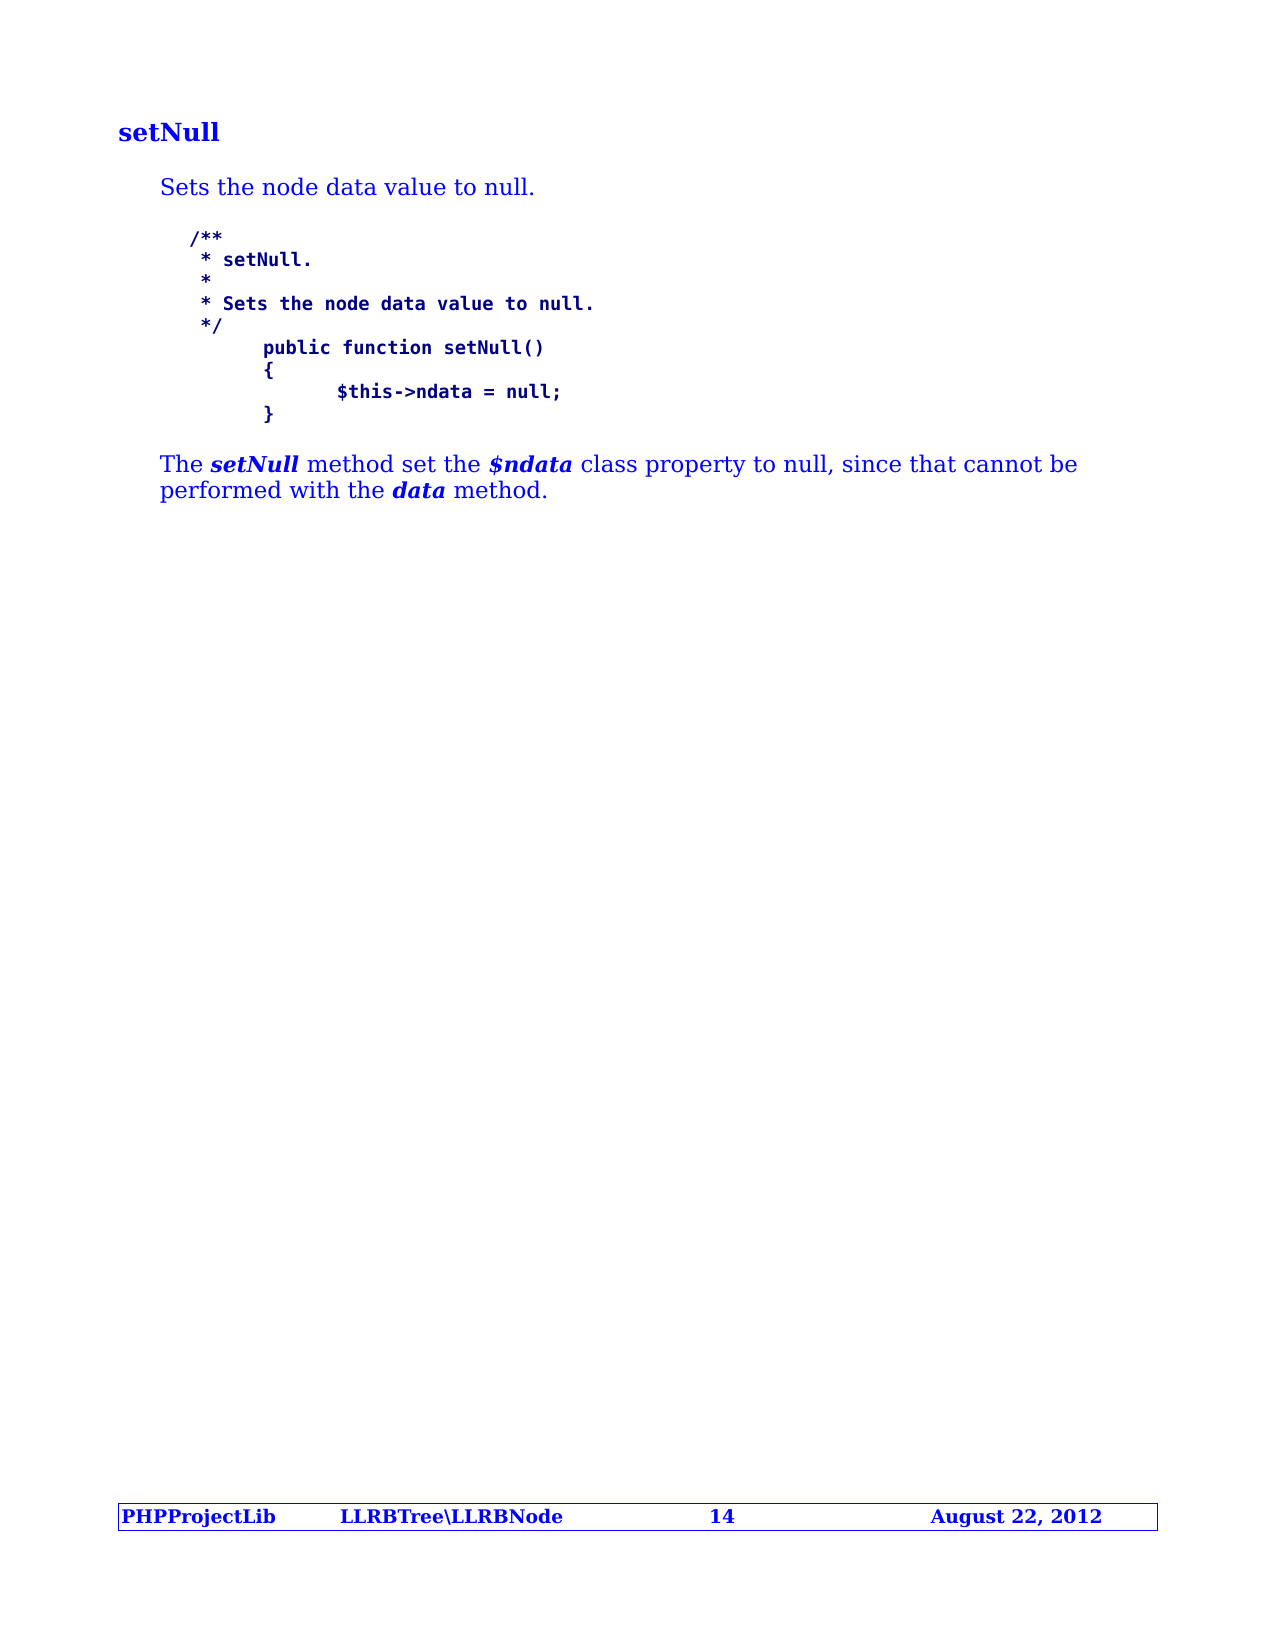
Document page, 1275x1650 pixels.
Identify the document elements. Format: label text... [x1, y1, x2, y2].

list } [189, 402, 1157, 424]
list */ [189, 315, 1157, 337]
list public function setNull() [189, 337, 1157, 359]
list * setNull. [189, 249, 1157, 271]
title setNull [118, 118, 1157, 147]
list $this->ndata = null; [189, 381, 1157, 402]
list * Sets the node data value to null. [189, 293, 1157, 315]
list * [189, 271, 1157, 293]
list /** [189, 227, 1157, 249]
list { [189, 359, 1157, 381]
text The setNull method set the $ndata class property to null, since that cannot be performed with the data method. [159, 451, 1157, 504]
text Sets the node data value to null. [159, 174, 1157, 201]
